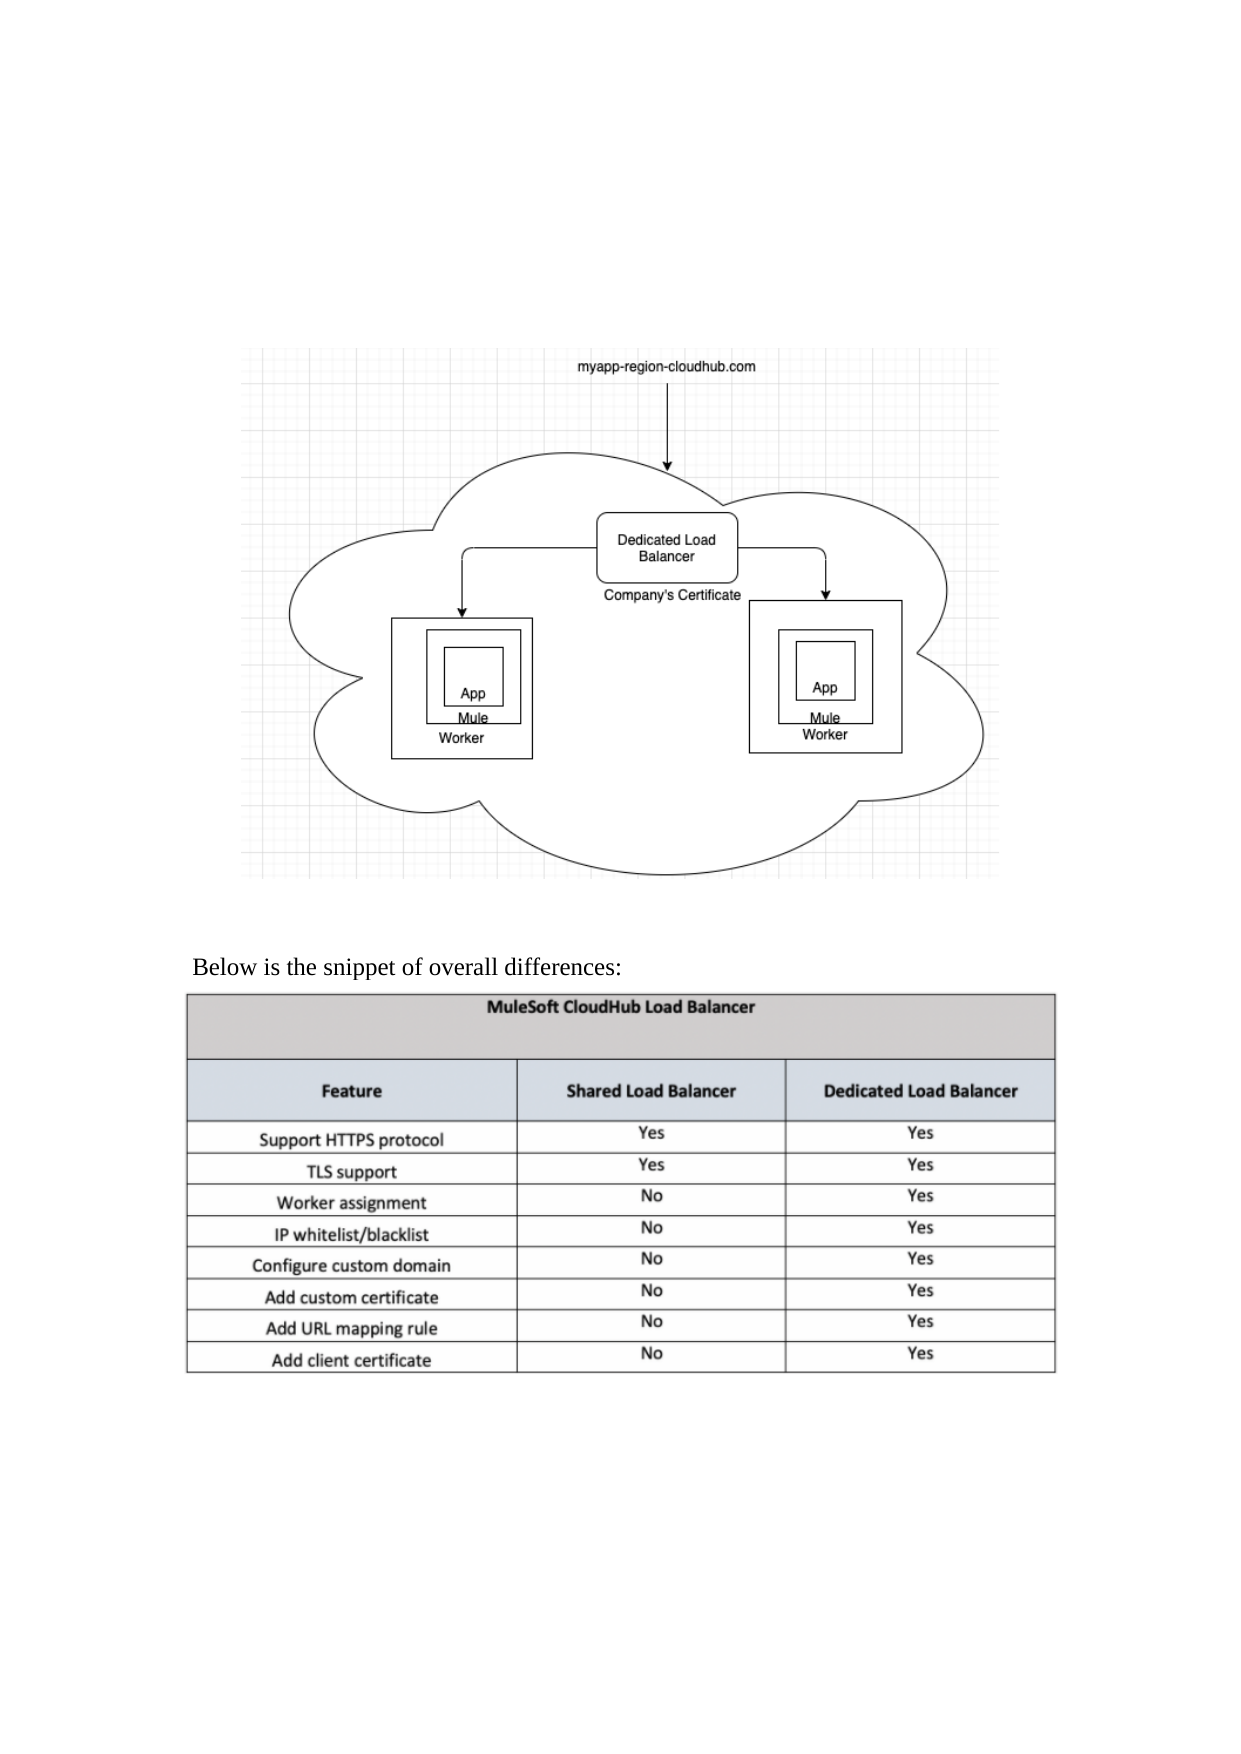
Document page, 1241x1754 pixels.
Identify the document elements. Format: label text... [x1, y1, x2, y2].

picture [176, 980, 1065, 1394]
text Below is the snippet of overall differences: [118, 952, 1122, 981]
picture [241, 348, 1000, 879]
